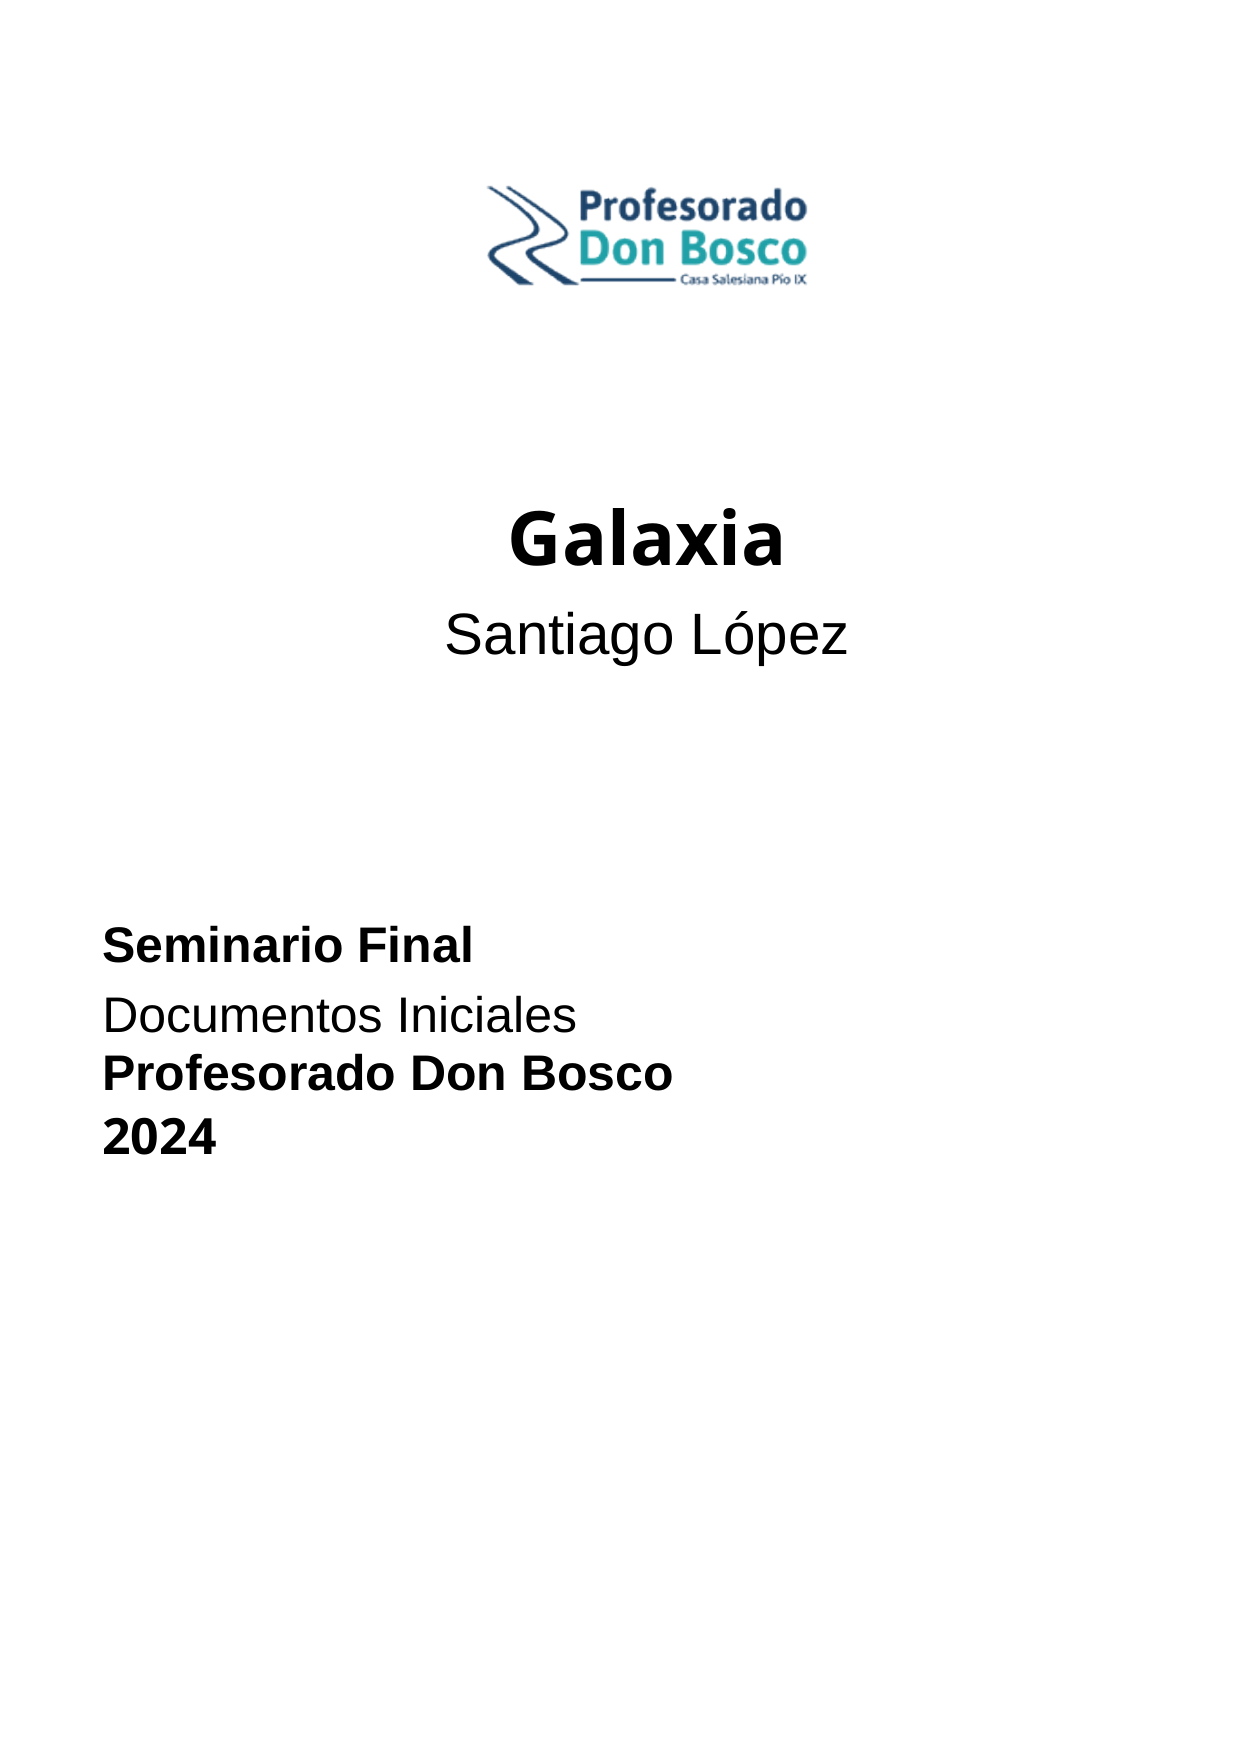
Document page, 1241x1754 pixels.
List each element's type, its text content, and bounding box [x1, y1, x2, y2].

subtitle Seminario Final [102, 916, 1192, 973]
subtitle Documentos Iniciales [102, 986, 1192, 1043]
subtitle Santiago López [102, 599, 1192, 667]
list Profesorado Don Bosco [102, 1043, 1192, 1101]
picture [479, 177, 815, 295]
title Galaxia [102, 485, 1192, 587]
list 2024 [102, 1101, 1192, 1169]
